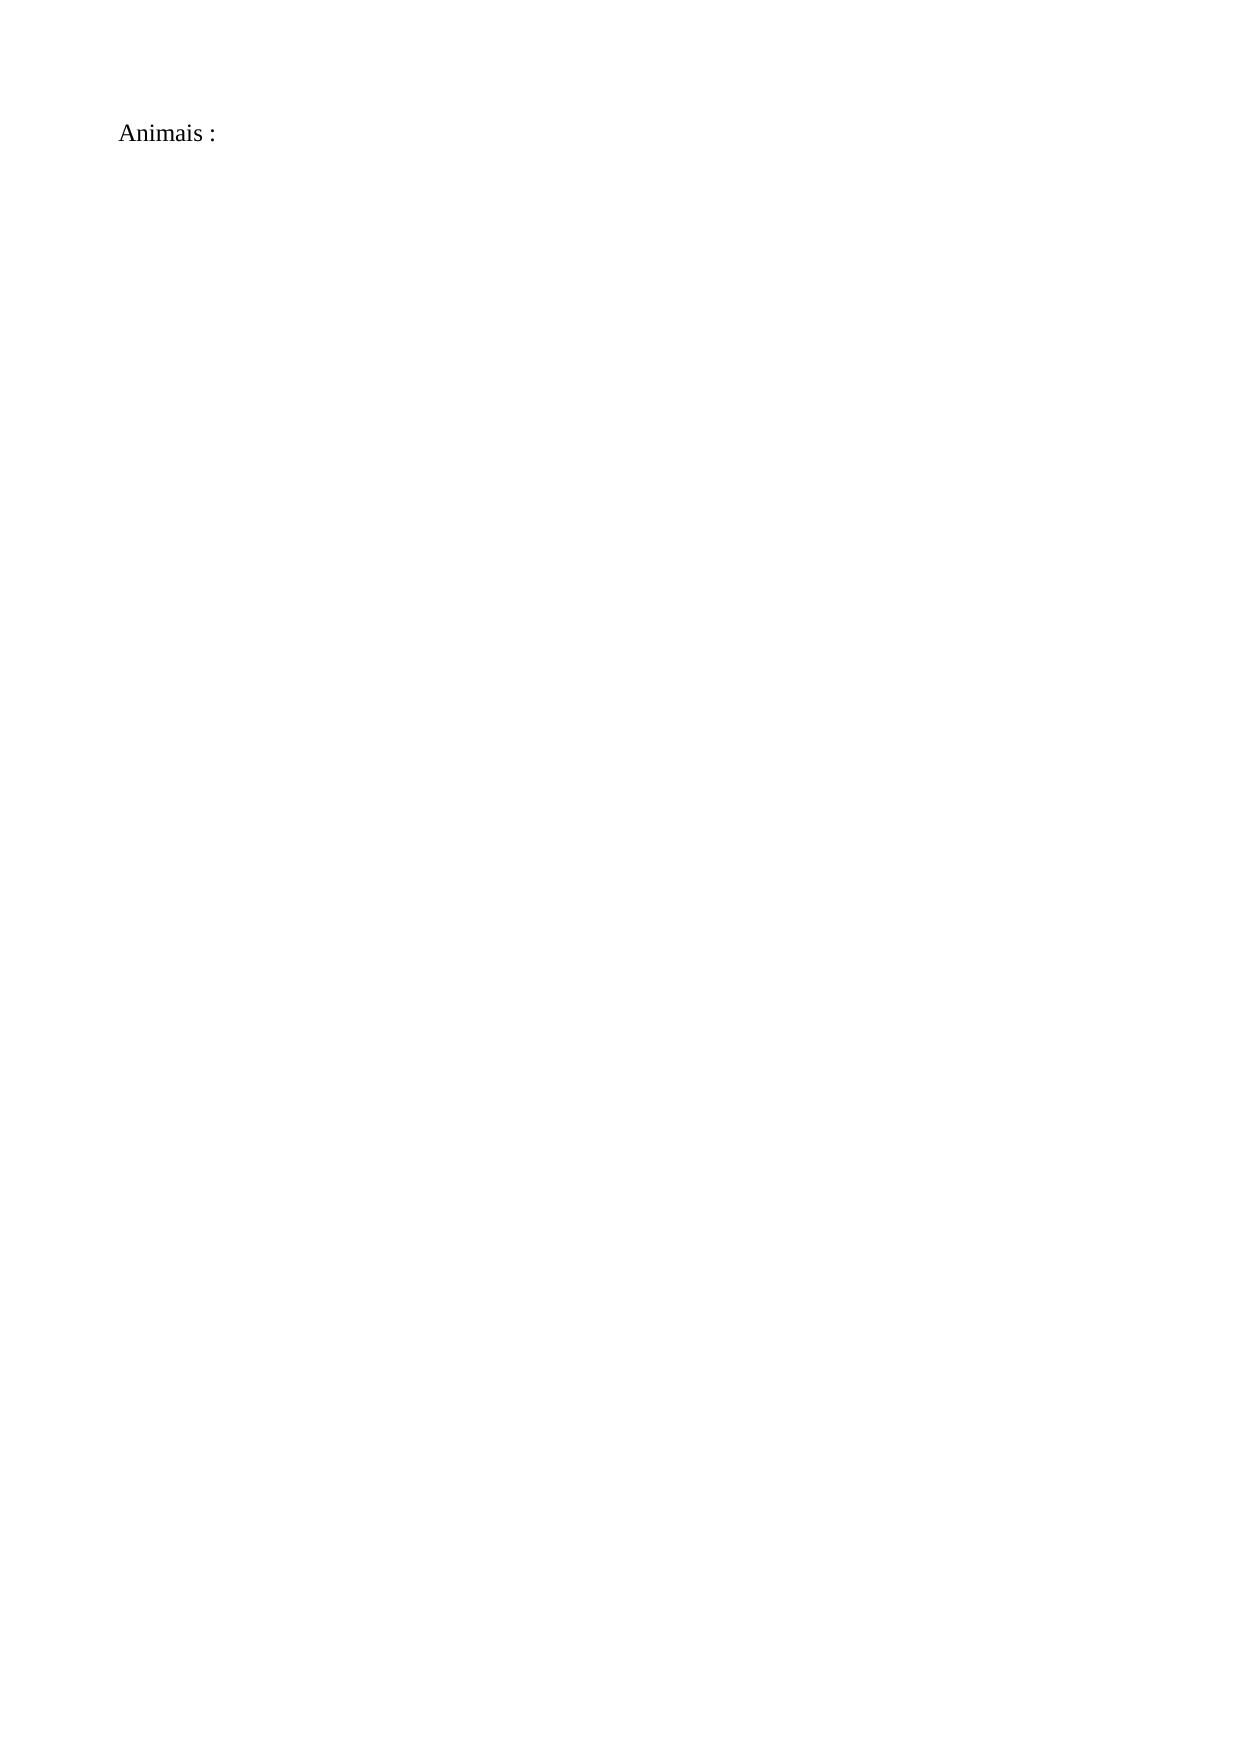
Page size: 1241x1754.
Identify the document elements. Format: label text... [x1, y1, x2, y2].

text Animais : [118, 118, 1122, 147]
